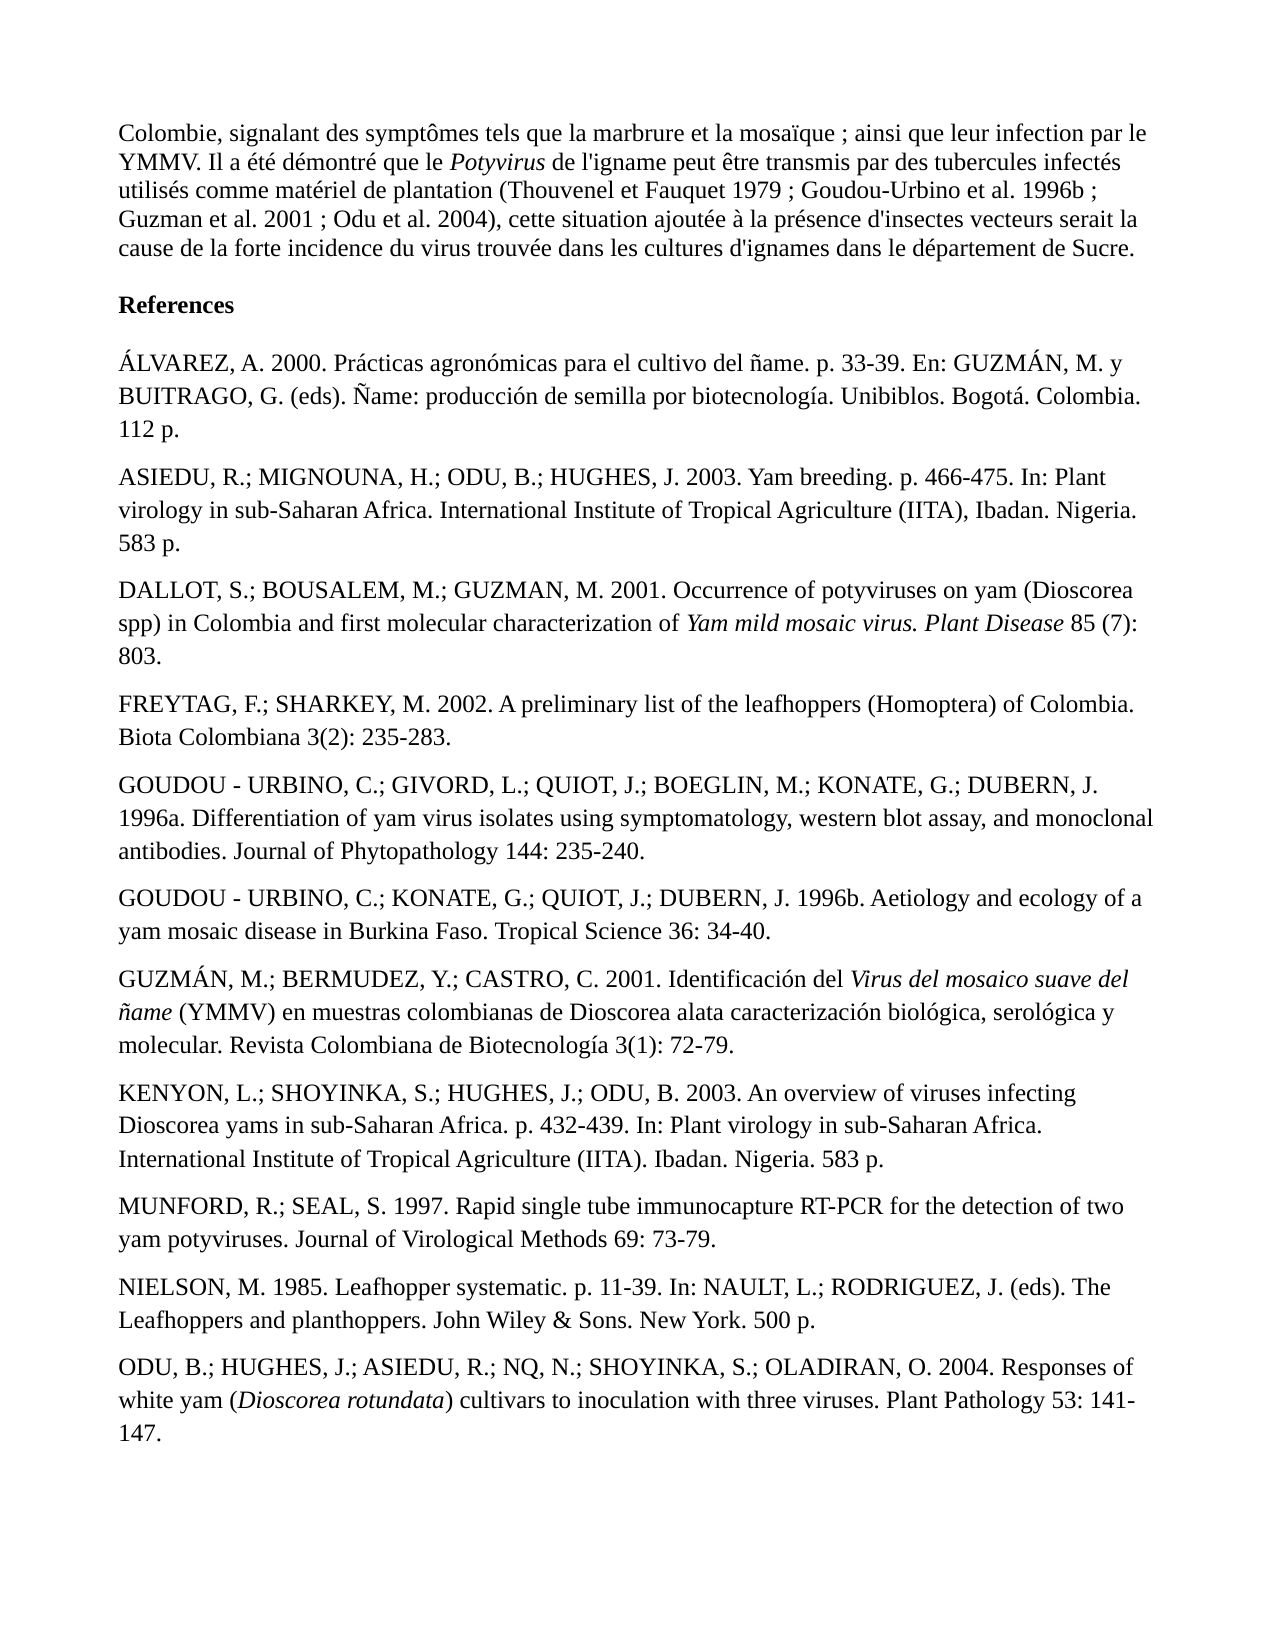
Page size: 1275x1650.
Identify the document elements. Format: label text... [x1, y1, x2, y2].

text NIELSON, M. 1985. Leafhopper systematic. p. 11-39. In: NAULT, L.; RODRIGUEZ, J. (eds). The Leafhoppers and planthoppers. John Wiley & Sons. New York. 500 p. [118, 1272, 1157, 1334]
text KENYON, L.; SHOYINKA, S.; HUGHES, J.; ODU, B. 2003. An overview of viruses infecting Dioscorea yams in sub-Saharan Africa. p. 432-439. In: Plant virology in sub-Saharan Africa. International Institute of Tropical Agriculture (IITA). Ibadan. Nigeria. 583 p. [118, 1078, 1157, 1172]
text FREYTAG, F.; SHARKEY, M. 2002. A preliminary list of the leafhoppers (Homoptera) of Colombia. Biota Colombiana 3(2): 235-283. [118, 689, 1157, 751]
text MUNFORD, R.; SEAL, S. 1997. Rapid single tube immunocapture RT-PCR for the detection of two yam potyviruses. Journal of Virological Methods 69: 73-79. [118, 1191, 1157, 1253]
text ODU, B.; HUGHES, J.; ASIEDU, R.; NQ, N.; SHOYINKA, S.; OLADIRAN, O. 2004. Responses of white yam (Dioscorea rotundata) cultivars to inoculation with three viruses. Plant Pathology 53: 141-147. [118, 1352, 1157, 1447]
text References [118, 291, 1157, 319]
text GUZMÁN, M.; BERMUDEZ, Y.; CASTRO, C. 2001. Identificación del Virus del mosaico suave del ñame (YMMV) en muestras colombianas de Dioscorea alata caracterización biológica, serológica y molecular. Revista Colombiana de Biotecnología 3(1): 72-79. [118, 964, 1157, 1059]
text ÁLVAREZ, A. 2000. Prácticas agronómicas para el cultivo del ñame. p. 33-39. En: GUZMÁN, M. y BUITRAGO, G. (eds). Ñame: producción de semilla por biotecnología. Unibiblos. Bogotá. Colombia. 112 p. [118, 348, 1157, 443]
text Colombie, signalant des symptômes tels que la marbrure et la mosaïque ; ainsi que leur infection par le YMMV. Il a été démontré que le Potyvirus de l'igname peut être transmis par des tubercules infectés utilisés comme matériel de plantation (Thouvenel et Fauquet 1979 ; Goudou-Urbino et al. 1996b ; Guzman et al. 2001 ; Odu et al. 2004), cette situation ajoutée à la présence d'insectes vecteurs serait la cause de la forte incidence du virus trouvée dans les cultures d'ignames dans le département de Sucre. [118, 118, 1157, 262]
text DALLOT, S.; BOUSALEM, M.; GUZMAN, M. 2001. Occurrence of potyviruses on yam (Dioscorea spp) in Colombia and first molecular characterization of Yam mild mosaic virus. Plant Disease 85 (7): 803. [118, 575, 1157, 670]
text GOUDOU - URBINO, C.; KONATE, G.; QUIOT, J.; DUBERN, J. 1996b. Aetiology and ecology of a yam mosaic disease in Burkina Faso. Tropical Science 36: 34-40. [118, 883, 1157, 945]
text ASIEDU, R.; MIGNOUNA, H.; ODU, B.; HUGHES, J. 2003. Yam breeding. p. 466-475. In: Plant virology in sub-Saharan Africa. International Institute of Tropical Agriculture (IITA), Ibadan. Nigeria. 583 p. [118, 462, 1157, 557]
text GOUDOU - URBINO, C.; GIVORD, L.; QUIOT, J.; BOEGLIN, M.; KONATE, G.; DUBERN, J. 1996a. Differentiation of yam virus isolates using symptomatology, western blot assay, and monoclonal antibodies. Journal of Phytopathology 144: 235-240. [118, 770, 1157, 864]
